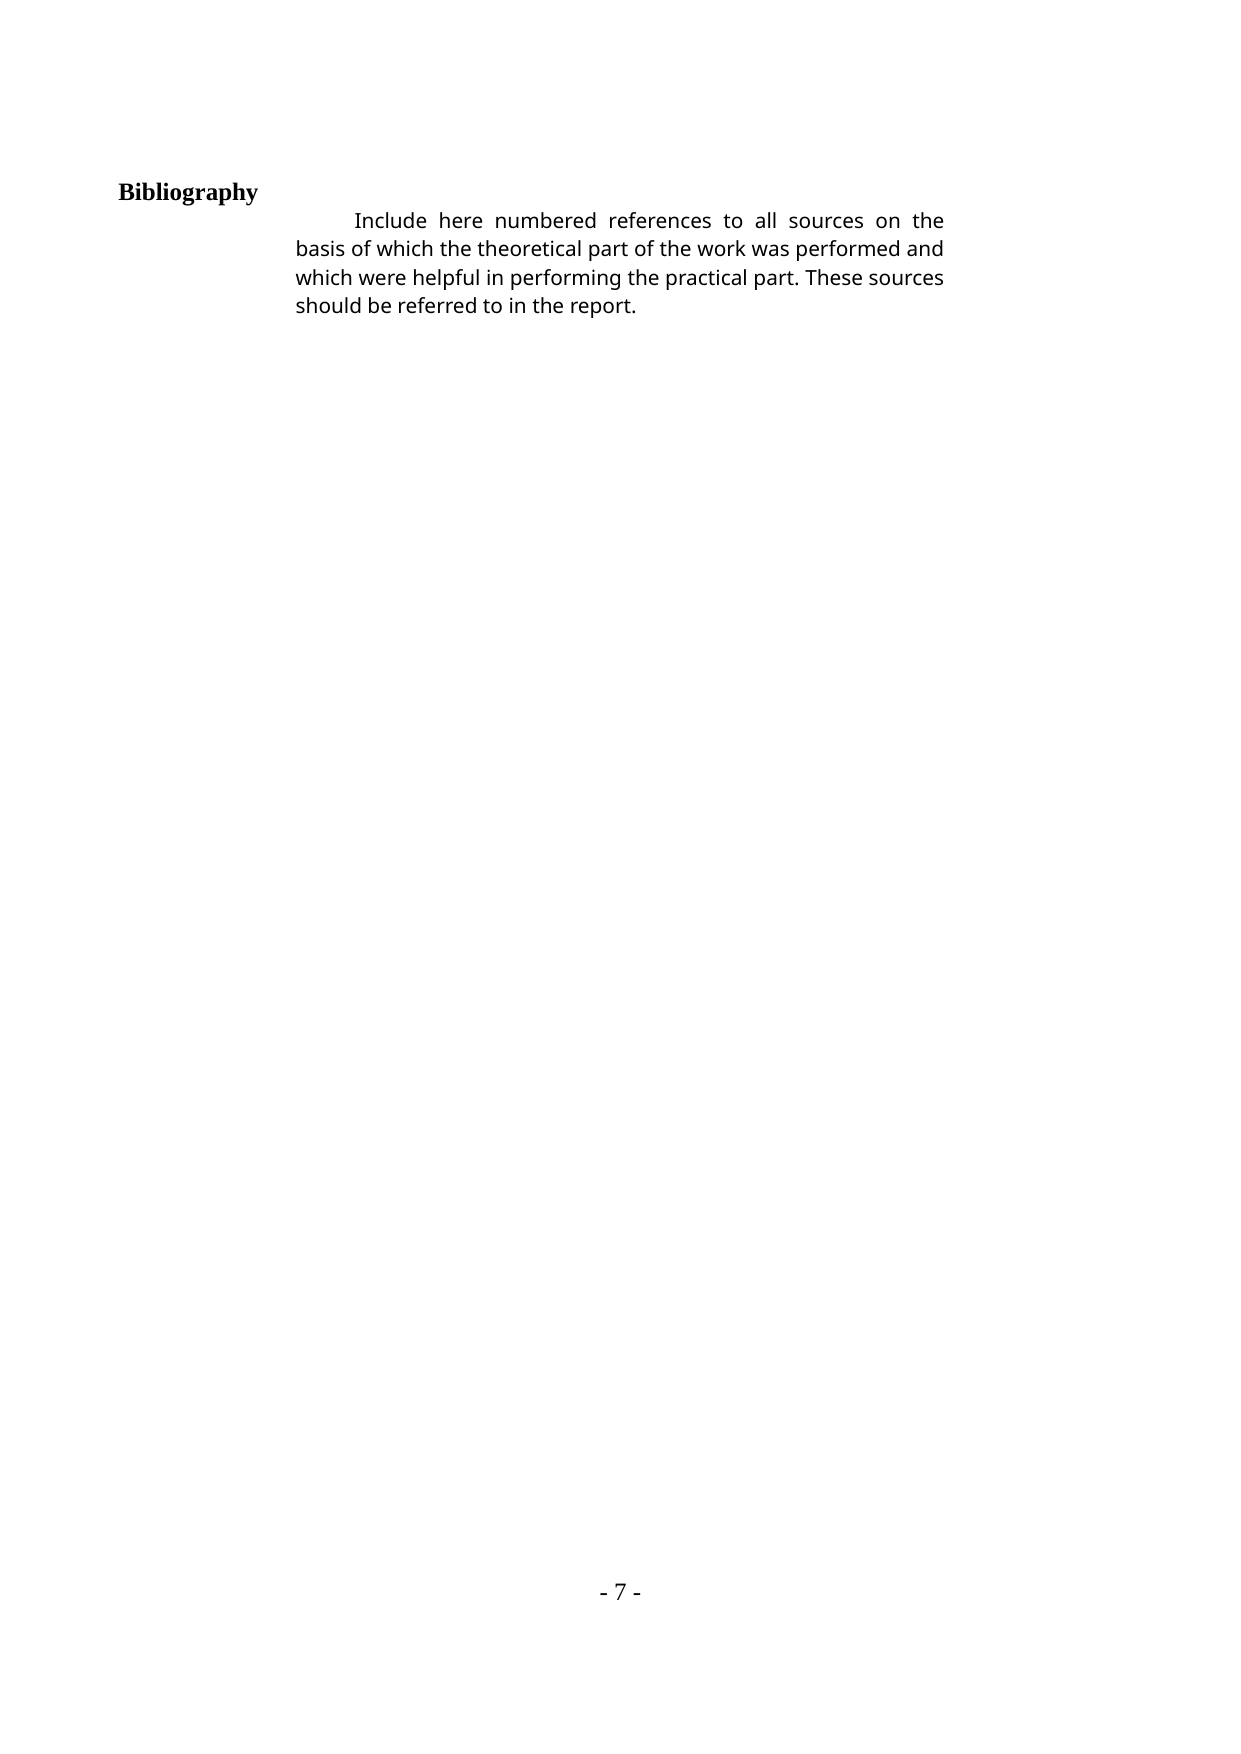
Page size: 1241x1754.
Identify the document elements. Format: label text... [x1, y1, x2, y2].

subtitle Bibliography [118, 177, 1122, 206]
text Include here numbered references to all sources on the basis of which the theoretical part of the work was performed and which were helpful in performing the practical part. These sources should be referred to in the report. [295, 206, 945, 319]
